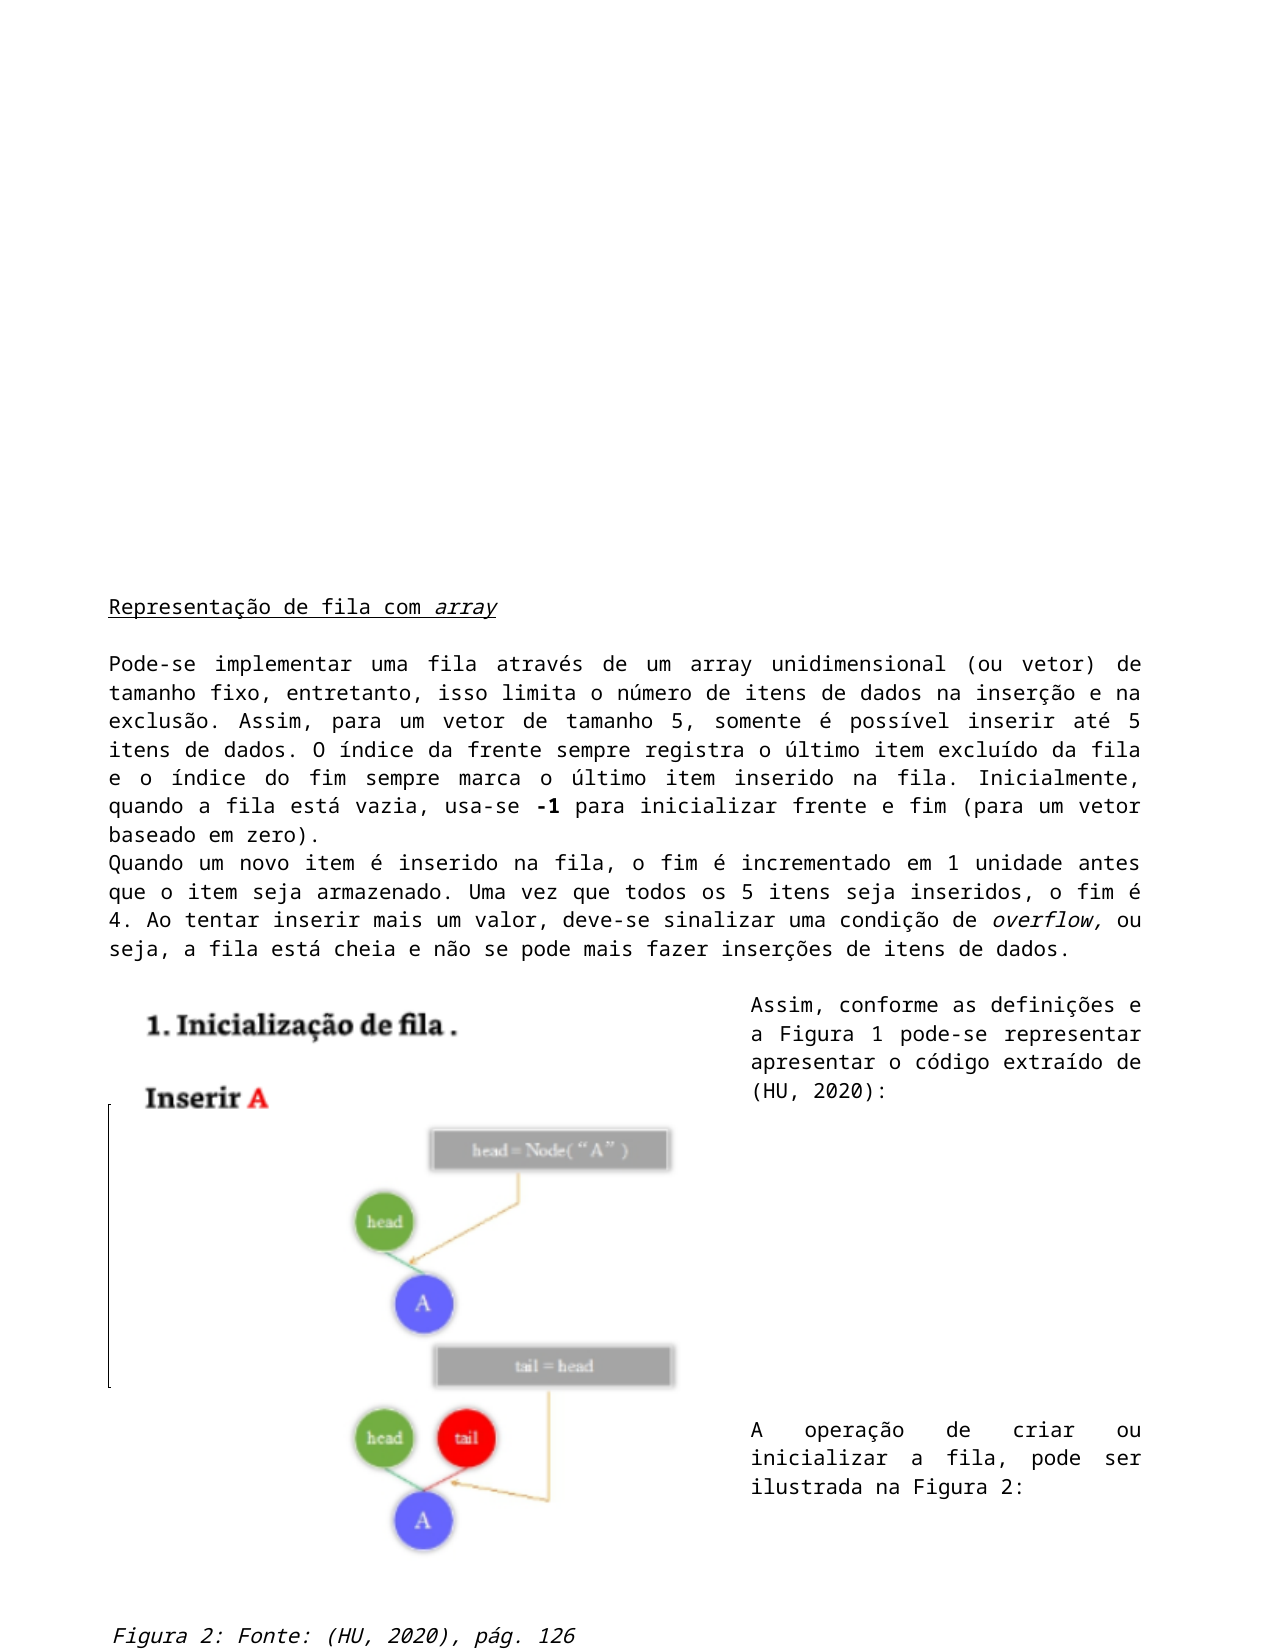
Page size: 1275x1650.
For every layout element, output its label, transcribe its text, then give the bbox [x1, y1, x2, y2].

text Assim, conforme as definições e a Figura 1 pode-se representar apresentar o código extraído de (HU, 2020): [750, 991, 1142, 1104]
picture [111, 998, 751, 1609]
text Pode-se implementar uma fila através de um array unidimensional (ou vetor) de tamanho fixo, entretanto, isso limita o número de itens de dados na inserção e na exclusão. Assim, para um vetor de tamanho 5, somente é possível inserir até 5 itens de dados. O índice da frente sempre registra o último item excluído da fila e o índice do fim sempre marca o último item inserido na fila. Inicialmente, quando a fila está vazia, usa-se -1 para inicializar frente e fim (para um vetor baseado em zero). [108, 649, 1142, 848]
text Quando um novo item é inserido na fila, o fim é incrementado em 1 unidade antes que o item seja armazenado. Uma vez que todos os 5 itens seja inseridos, o fim é 4. Ao tentar inserir mais um valor, deve-se sinalizar uma condição de overflow, ou seja, a fila está cheia e não se pode mais fazer inserções de itens de dados. [108, 848, 1142, 962]
text Figura 2: Fonte: (HU, 2020), pág. 126 [111, 1609, 750, 1650]
text A operação de criar ou inicializar a fila, pode ser ilustrada na Figura 2: [751, 1415, 1142, 1500]
text Representação de fila com array [108, 592, 1142, 621]
